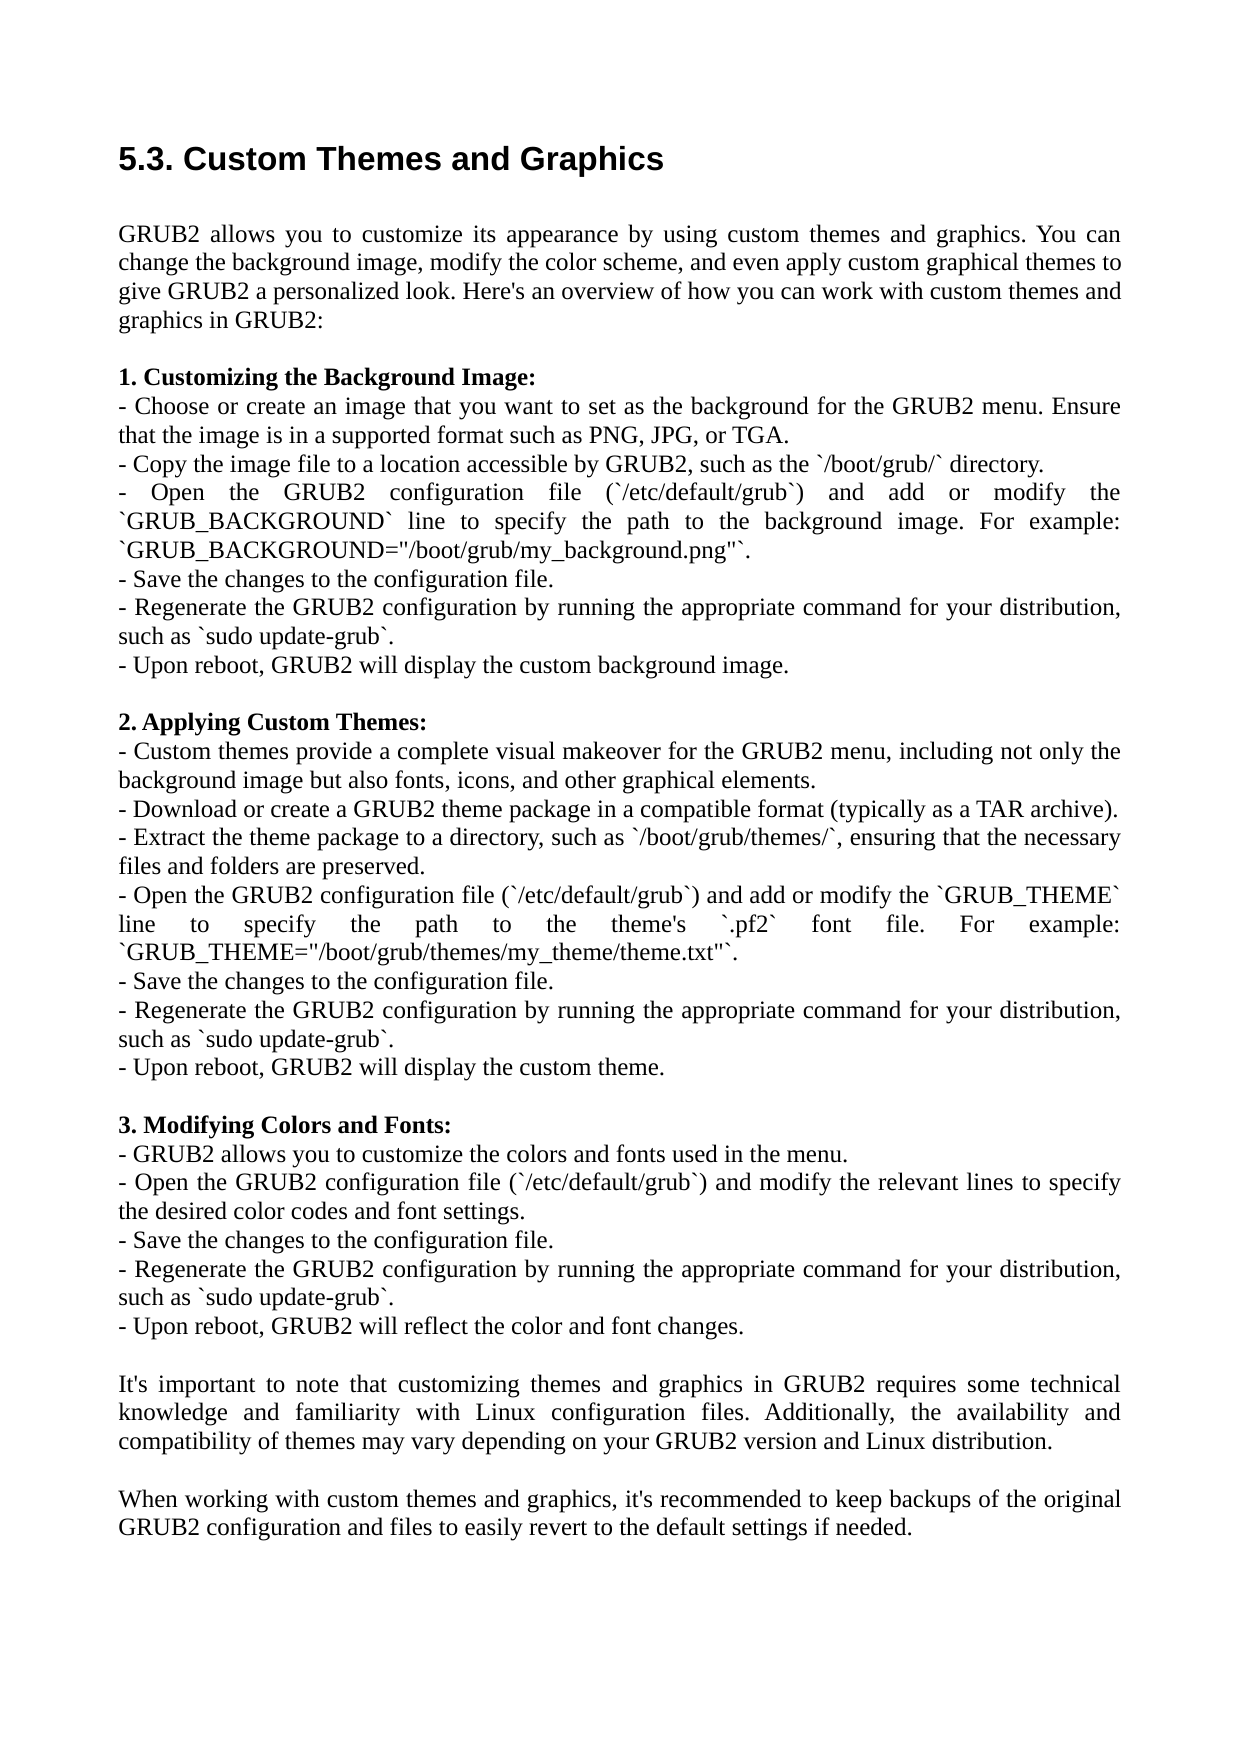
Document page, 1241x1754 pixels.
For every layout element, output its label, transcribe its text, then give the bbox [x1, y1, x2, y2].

text - Regenerate the GRUB2 configuration by running the appropriate command for your distribution, such as `sudo update-grub`. [118, 995, 1122, 1052]
text - Upon reboot, GRUB2 will reflect the color and font changes. [118, 1311, 1122, 1340]
text - Regenerate the GRUB2 configuration by running the appropriate command for your distribution, such as `sudo update-grub`. [118, 592, 1122, 650]
text - Upon reboot, GRUB2 will display the custom background image. [118, 650, 1122, 679]
text - Open the GRUB2 configuration file (`/etc/default/grub`) and add or modify the `GRUB_THEME` line to specify the path to the theme's `.pf2` font file. For example: `GRUB_THEME="/boot/grub/themes/my_theme/theme.txt"`. [118, 880, 1122, 966]
text - Save the changes to the configuration file. [118, 564, 1122, 592]
text - Open the GRUB2 configuration file (`/etc/default/grub`) and add or modify the `GRUB_BACKGROUND` line to specify the path to the background image. For example: `GRUB_BACKGROUND="/boot/grub/my_background.png"`. [118, 477, 1122, 564]
subtitle 5.3. Custom Themes and Graphics [118, 139, 1122, 177]
text - Open the GRUB2 configuration file (`/etc/default/grub`) and modify the relevant lines to specify the desired color codes and font settings. [118, 1167, 1122, 1225]
text - Choose or create an image that you want to set as the background for the GRUB2 menu. Ensure that the image is in a supported format such as PNG, JPG, or TGA. [118, 391, 1122, 449]
text - Copy the image file to a location accessible by GRUB2, such as the `/boot/grub/` directory. [118, 449, 1122, 477]
text GRUB2 allows you to customize its appearance by using custom themes and graphics. You can change the background image, modify the color scheme, and even apply custom graphical themes to give GRUB2 a personalized look. Here's an overview of how you can work with custom themes and graphics in GRUB2: [118, 219, 1122, 334]
text - Regenerate the GRUB2 configuration by running the appropriate command for your distribution, such as `sudo update-grub`. [118, 1254, 1122, 1311]
text - Save the changes to the configuration file. [118, 966, 1122, 995]
text - Save the changes to the configuration file. [118, 1225, 1122, 1254]
text 1. Customizing the Background Image: [118, 362, 1122, 391]
text - Upon reboot, GRUB2 will display the custom theme. [118, 1052, 1122, 1081]
text - GRUB2 allows you to customize the colors and fonts used in the menu. [118, 1139, 1122, 1167]
text When working with custom themes and graphics, it's recommended to keep backups of the original GRUB2 configuration and files to easily revert to the default settings if needed. [118, 1484, 1122, 1541]
text - Extract the theme package to a directory, such as `/boot/grub/themes/`, ensuring that the necessary files and folders are preserved. [118, 822, 1122, 880]
text - Download or create a GRUB2 theme package in a compatible format (typically as a TAR archive). [118, 794, 1122, 822]
text 3. Modifying Colors and Fonts: [118, 1110, 1122, 1139]
text It's important to note that customizing themes and graphics in GRUB2 requires some technical knowledge and familiarity with Linux configuration files. Additionally, the availability and compatibility of themes may vary depending on your GRUB2 version and Linux distribution. [118, 1369, 1122, 1455]
text - Custom themes provide a complete visual makeover for the GRUB2 menu, including not only the background image but also fonts, icons, and other graphical elements. [118, 736, 1122, 794]
text 2. Applying Custom Themes: [118, 707, 1122, 736]
